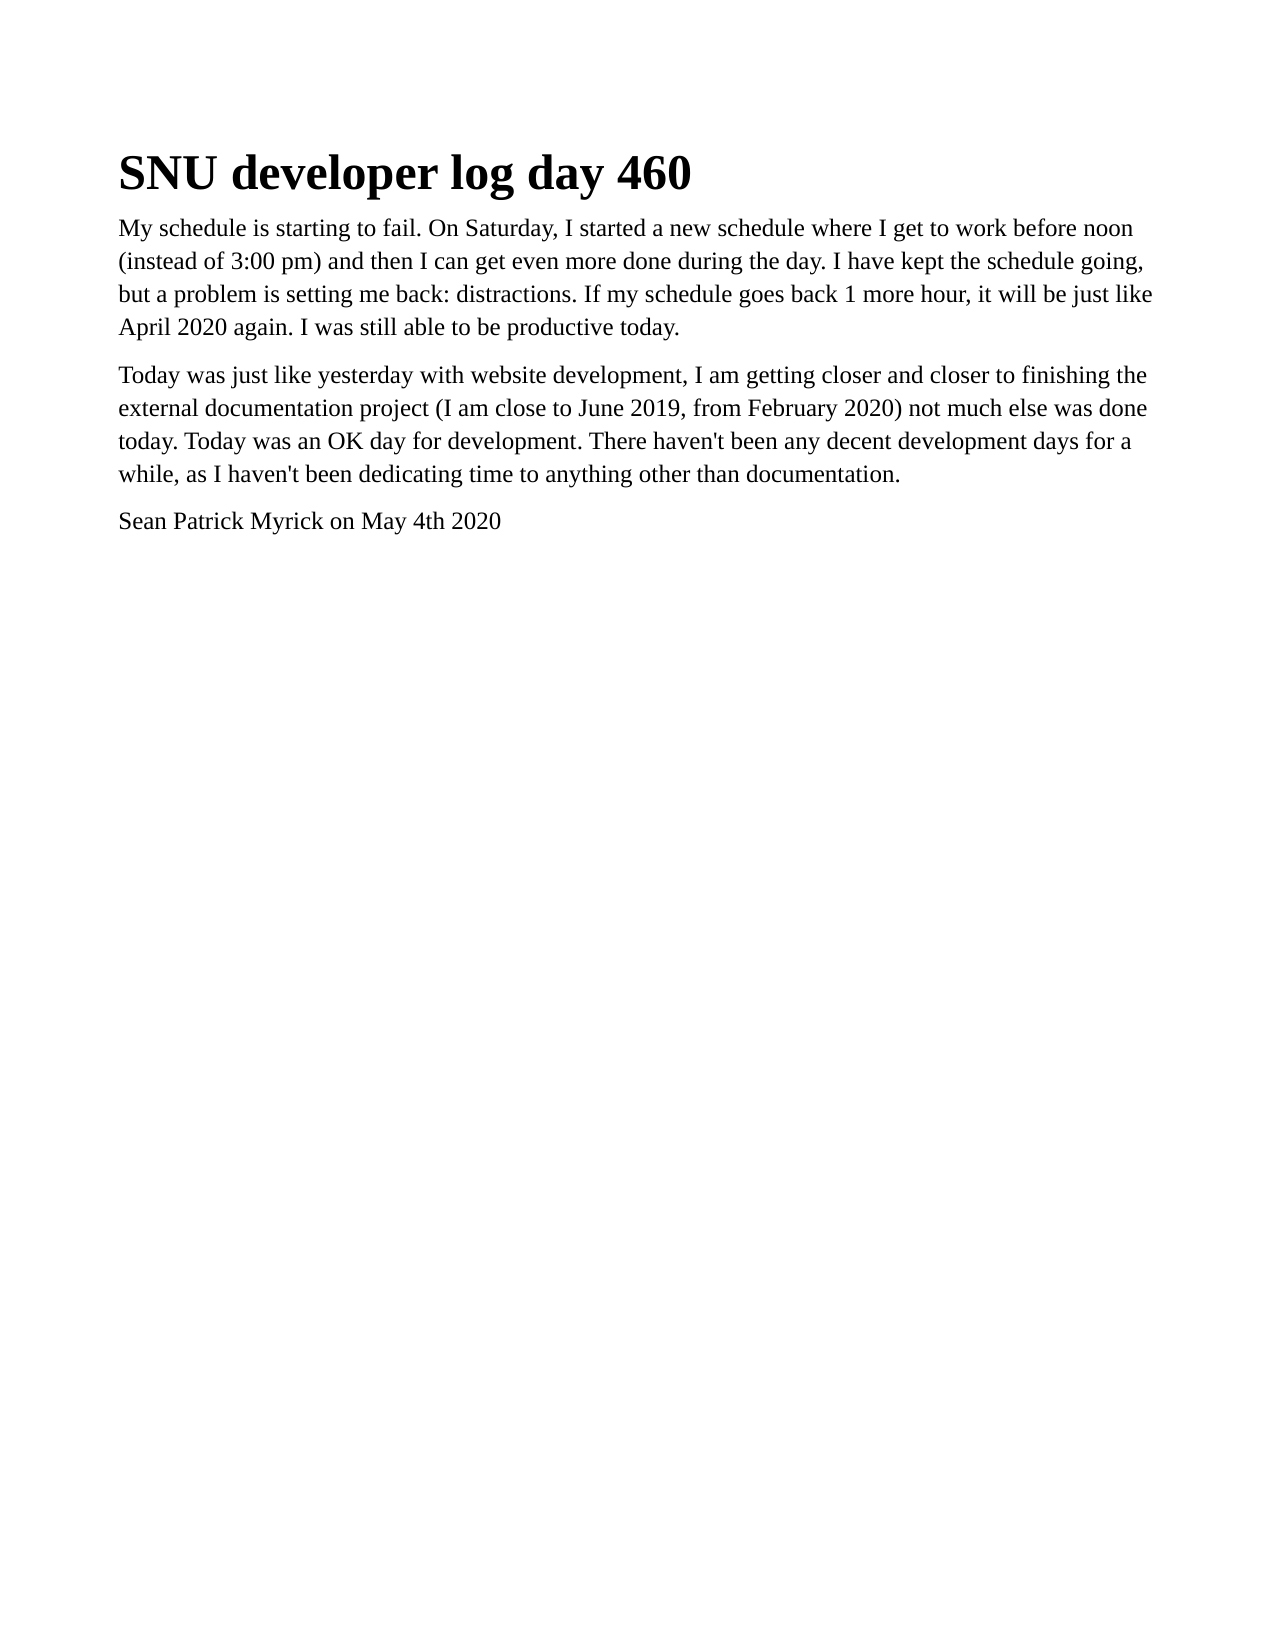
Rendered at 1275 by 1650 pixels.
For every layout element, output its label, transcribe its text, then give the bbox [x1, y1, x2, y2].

text Today was just like yesterday with website development, I am getting closer and closer to finishing the external documentation project (I am close to June 2019, from February 2020) not much else was done today. Today was an OK day for development. There haven't been any decent development days for a while, as I haven't been dedicating time to anything other than documentation. [118, 360, 1157, 488]
subtitle SNU developer log day 460 [118, 143, 1157, 201]
text My schedule is starting to fail. On Saturday, I started a new schedule where I get to work before noon (instead of 3:00 pm) and then I can get even more done during the day. I have kept the schedule going, but a problem is setting me back: distractions. If my schedule goes back 1 more hour, it will be just like April 2020 again. I was still able to be productive today. [118, 213, 1157, 341]
text Sean Patrick Myrick on May 4th 2020 [118, 506, 1157, 535]
